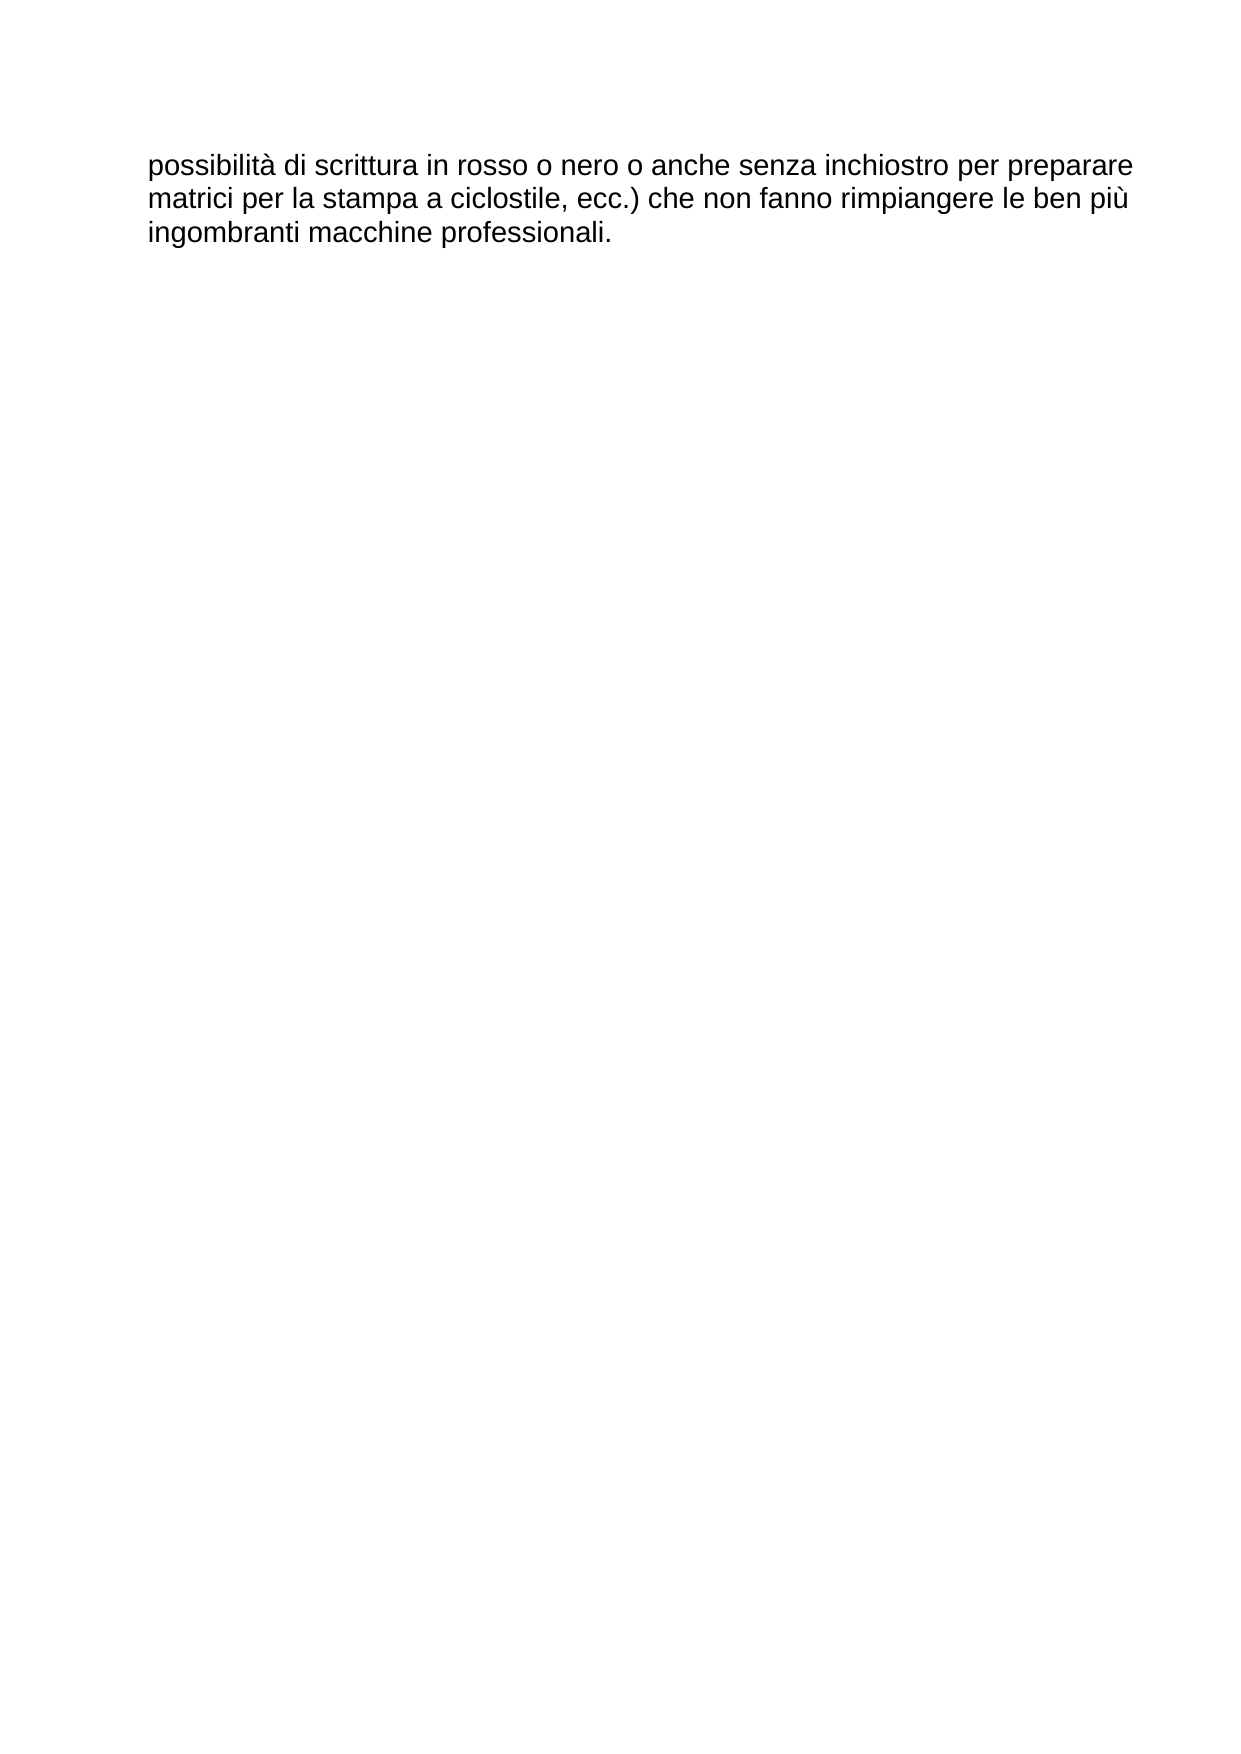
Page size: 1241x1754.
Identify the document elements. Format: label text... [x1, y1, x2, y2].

text matrici per la stampa a ciclostile, ecc.) che non fanno rimpiangere le ben più [148, 181, 1152, 215]
text ingombranti macchine professionali. [148, 215, 1152, 248]
text possibilità di scrittura in rosso o nero o anche senza inchiostro per preparare [148, 148, 1152, 181]
